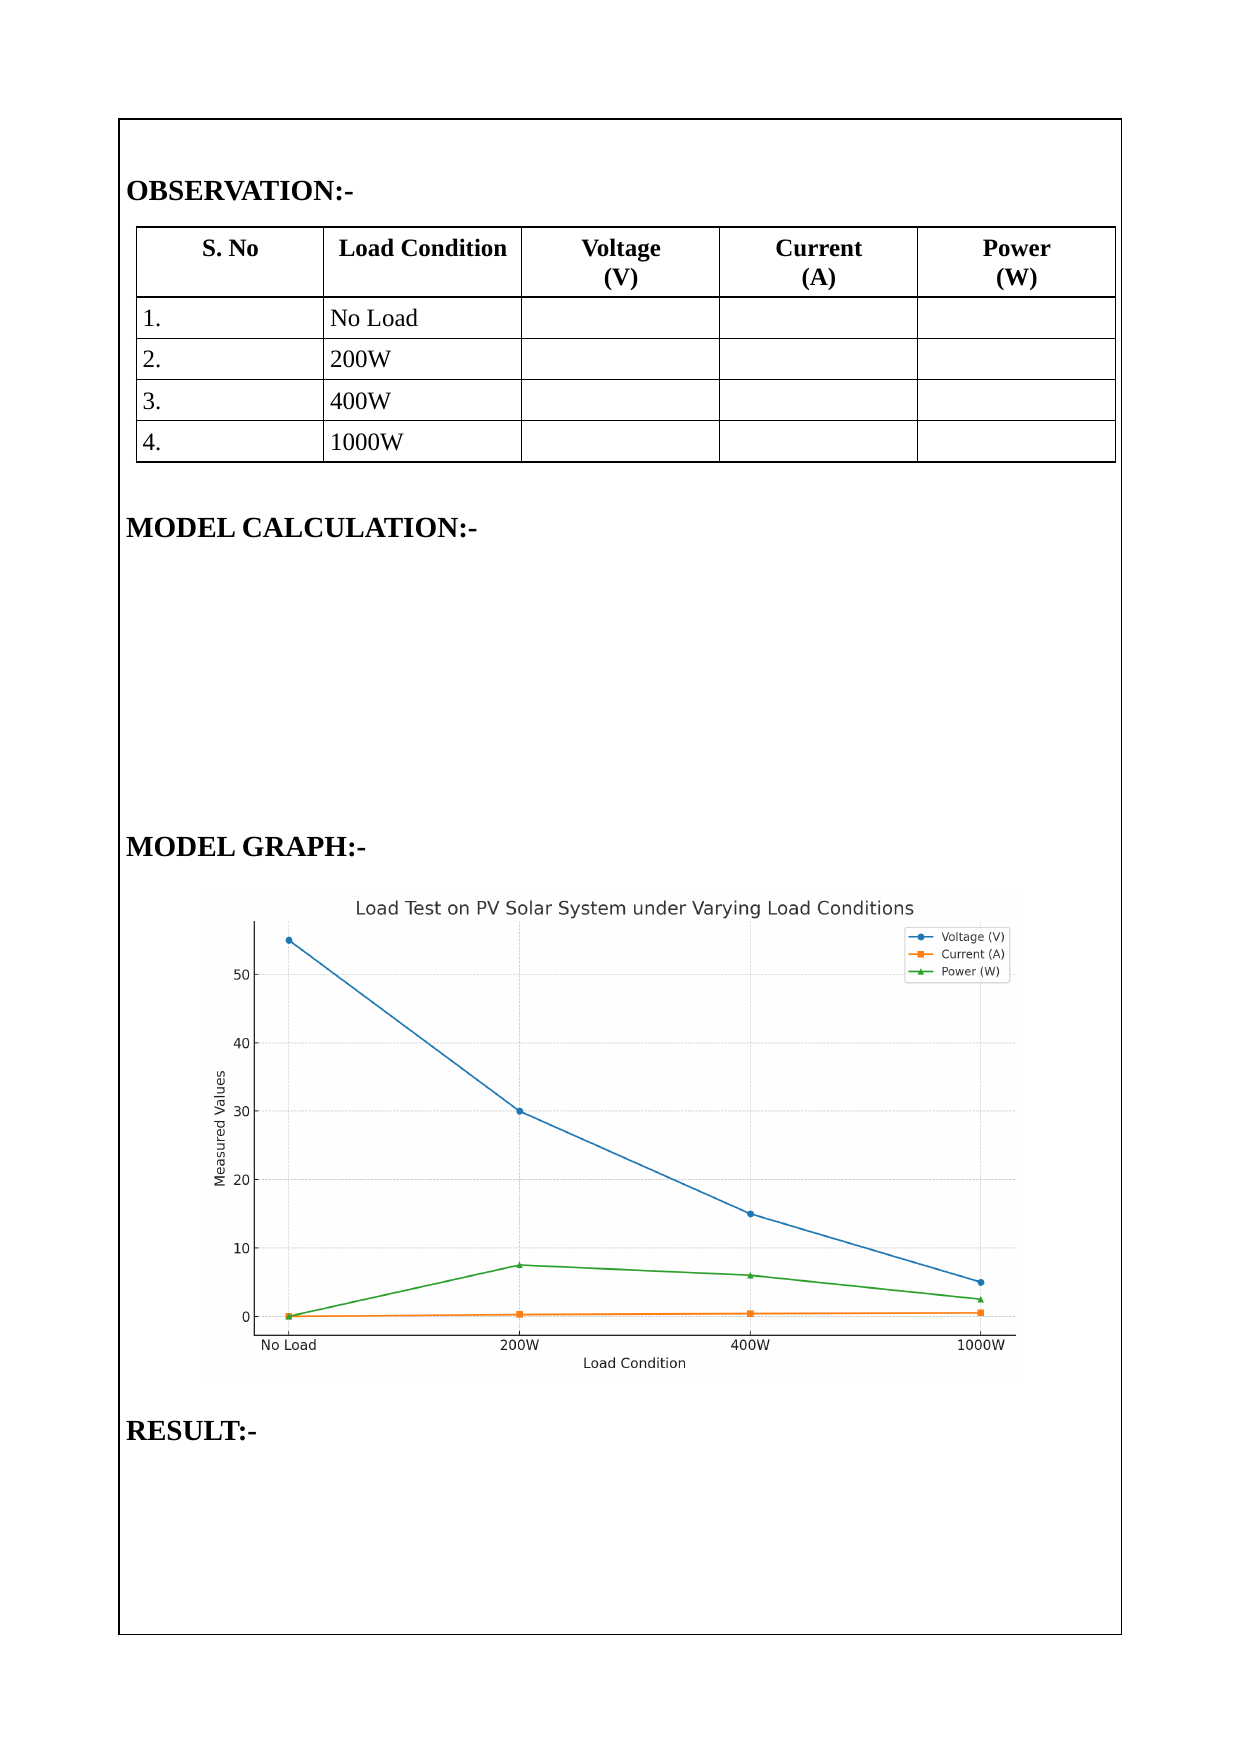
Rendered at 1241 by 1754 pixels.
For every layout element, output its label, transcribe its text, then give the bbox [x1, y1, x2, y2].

table_cell [720, 339, 917, 379]
table_cell 3. [137, 380, 323, 420]
table_cell [918, 298, 1115, 338]
table_cell [720, 298, 917, 338]
table_cell [522, 298, 719, 338]
table_cell [522, 339, 719, 379]
text OBSERVATION:- [126, 173, 1115, 207]
table_header Load Condition [324, 228, 521, 296]
table_cell 1. [137, 298, 323, 338]
table_cell [720, 380, 917, 420]
text RESULT:- [126, 1413, 1115, 1447]
table_cell 4. [137, 421, 323, 461]
picture [207, 892, 1023, 1379]
table_cell 2. [137, 339, 323, 379]
table_header S. No [137, 228, 323, 296]
table_header Voltage (V) [522, 228, 719, 296]
table_cell 400W [324, 380, 521, 420]
text MODEL CALCULATION:- [126, 510, 1115, 544]
text MODEL GRAPH:- [126, 829, 1115, 862]
table_header Power (W) [918, 228, 1115, 296]
table_cell [522, 380, 719, 420]
table_header Current (A) [720, 228, 917, 296]
table_cell [918, 339, 1115, 379]
table_cell 1000W [324, 421, 521, 461]
table_cell [720, 421, 917, 461]
table_cell No Load [324, 298, 521, 338]
table_cell [918, 380, 1115, 420]
table_cell [522, 421, 719, 461]
table_cell 200W [324, 339, 521, 379]
table_cell [918, 421, 1115, 461]
